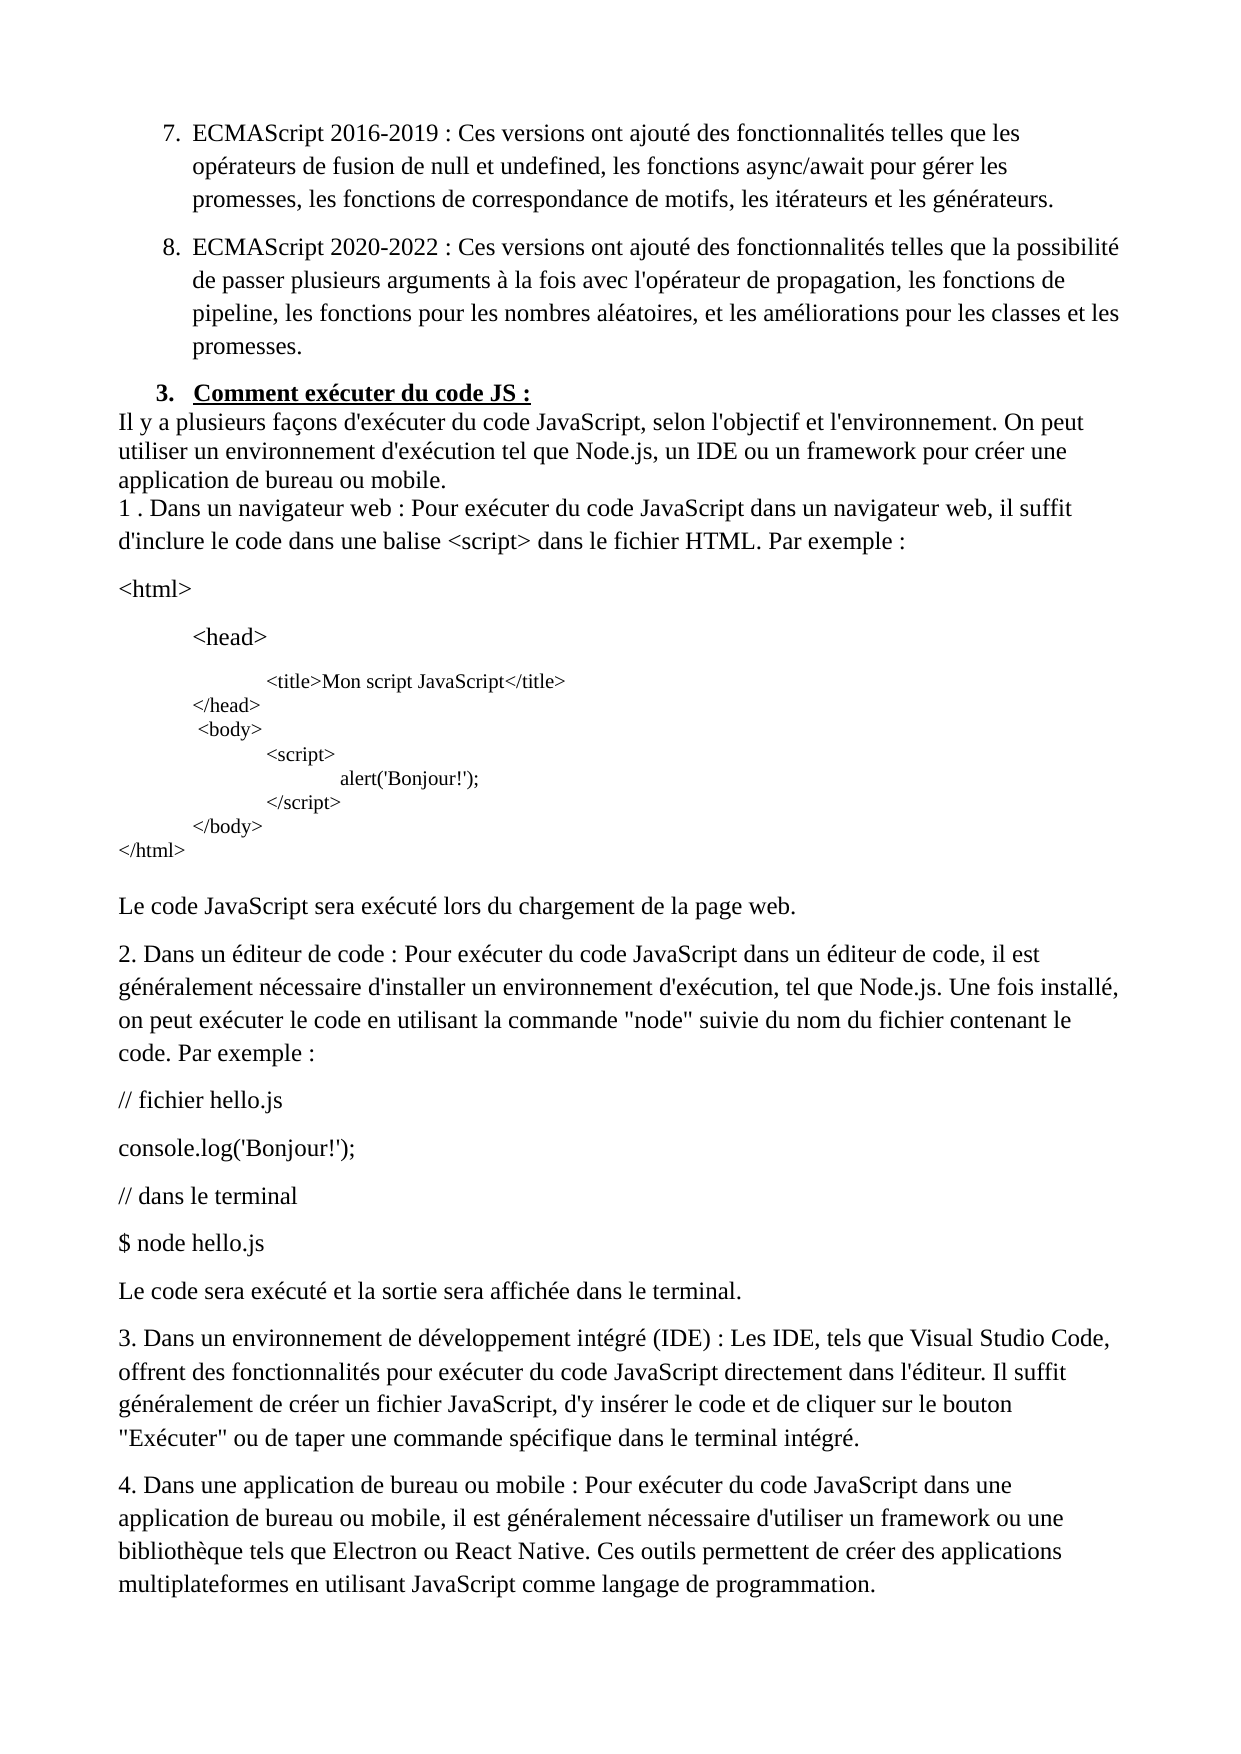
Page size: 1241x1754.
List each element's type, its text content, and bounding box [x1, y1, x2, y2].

text Le code JavaScript sera exécuté lors du chargement de la page web. [118, 891, 1122, 920]
text <body> [118, 717, 1122, 741]
text <head> [118, 622, 1122, 650]
list Comment exécuter du code JS : [156, 378, 1122, 407]
text alert('Bonjour!'); [118, 766, 1122, 789]
text </html> [118, 838, 1122, 862]
text <html> [118, 574, 1122, 603]
list ECMAScript 2016-2019 : Ces versions ont ajouté des fonctionnalités telles que les opérateurs de fusion de null et undefined, les fonctions async/await pour gérer les promesses, les fonctions de correspondance de motifs, les itérateurs et les générateurs. [162, 118, 1122, 213]
text // dans le terminal [118, 1181, 1122, 1209]
text 1 . Dans un navigateur web : Pour exécuter du code JavaScript dans un navigateur web, il suffit d'inclure le code dans une balise <script> dans le fichier HTML. Par exemple : [118, 493, 1122, 555]
text 2. Dans un éditeur de code : Pour exécuter du code JavaScript dans un éditeur de code, il est généralement nécessaire d'installer un environnement d'exécution, tel que Node.js. Une fois installé, on peut exécuter le code en utilisant la commande "node" suivie du nom du fichier contenant le code. Par exemple : [118, 939, 1122, 1067]
text 4. Dans une application de bureau ou mobile : Pour exécuter du code JavaScript dans une application de bureau ou mobile, il est généralement nécessaire d'utiliser un framework ou une bibliothèque tels que Electron ou React Native. Ces outils permettent de créer des applications multiplateformes en utilisant JavaScript comme langage de programmation. [118, 1470, 1122, 1598]
text <script> [118, 741, 1122, 766]
text Il y a plusieurs façons d'exécuter du code JavaScript, selon l'objectif et l'environnement. On peut utiliser un environnement d'exécution tel que Node.js, un IDE ou un framework pour créer une application de bureau ou mobile. [118, 407, 1122, 493]
text console.log('Bonjour!'); [118, 1133, 1122, 1162]
text Le code sera exécuté et la sortie sera affichée dans le terminal. [118, 1276, 1122, 1305]
list ECMAScript 2020-2022 : Ces versions ont ajouté des fonctionnalités telles que la possibilité de passer plusieurs arguments à la fois avec l'opérateur de propagation, les fonctions de pipeline, les fonctions pour les nombres aléatoires, et les améliorations pour les classes et les promesses. [162, 232, 1122, 359]
text </script> [118, 789, 1122, 814]
text </body> [118, 814, 1122, 838]
text 3. Dans un environnement de développement intégré (IDE) : Les IDE, tels que Visual Studio Code, offrent des fonctionnalités pour exécuter du code JavaScript directement dans l'éditeur. Il suffit généralement de créer un fichier JavaScript, d'y insérer le code et de cliquer sur le bouton "Exécuter" ou de taper une commande spécifique dans le terminal intégré. [118, 1323, 1122, 1451]
text <title>Mon script JavaScript</title> [118, 669, 1122, 693]
text </head> [118, 693, 1122, 717]
text // fichier hello.js [118, 1086, 1122, 1114]
text $ node hello.js [118, 1228, 1122, 1257]
